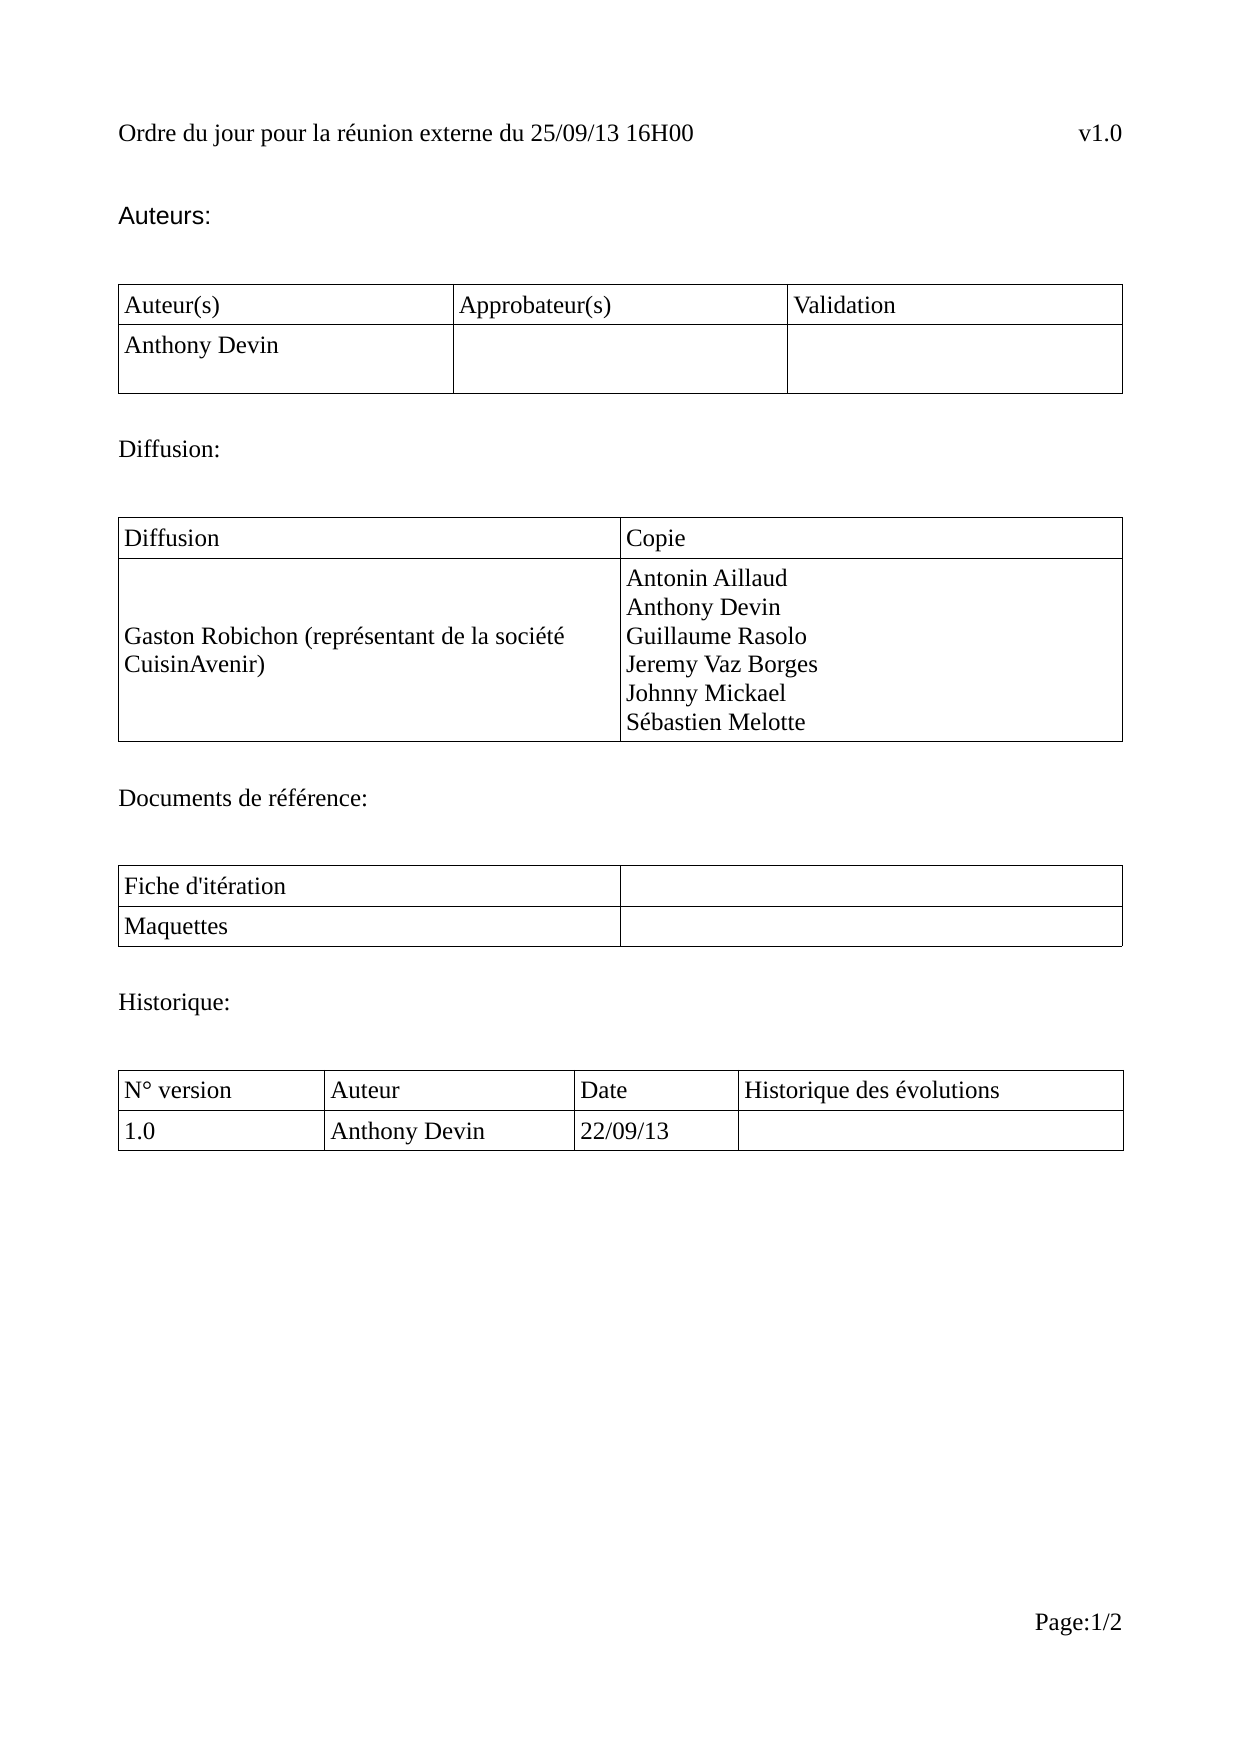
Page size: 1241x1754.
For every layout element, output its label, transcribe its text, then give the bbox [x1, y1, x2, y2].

text Diffusion: [118, 434, 1122, 463]
table_cell Anthony Devin [119, 325, 453, 393]
table_cell Gaston Robichon (représentant de la société CuisinAvenir) [119, 559, 620, 741]
table_cell [454, 325, 787, 393]
table_header Diffusion [119, 518, 620, 557]
table_cell [739, 1111, 1123, 1150]
table_cell Antonin Aillaud Anthony Devin Guillaume Rasolo Jeremy Vaz Borges Johnny Mickael Sébastien Melotte [621, 559, 1122, 741]
table_header Auteur(s) [119, 285, 453, 324]
table_header Copie [621, 518, 1122, 557]
table_header Approbateur(s) [454, 285, 787, 324]
table_header Auteur [325, 1071, 574, 1110]
subtitle Auteurs: [118, 201, 1122, 230]
table_header [621, 866, 1122, 906]
table_header Historique des évolutions [739, 1071, 1123, 1110]
table_cell Anthony Devin [325, 1111, 574, 1150]
table_cell 1.0 [119, 1111, 324, 1150]
table_header Fiche d'itération [119, 866, 620, 906]
table_header Date [575, 1071, 738, 1110]
text Documents de référence: [118, 783, 1122, 812]
table_header Validation [788, 285, 1122, 324]
table_header N° version [119, 1071, 324, 1110]
table_cell Maquettes [119, 907, 620, 946]
text Historique: [118, 987, 1122, 1016]
table_cell 22/09/13 [575, 1111, 738, 1150]
table_cell [788, 325, 1122, 393]
table_cell [621, 907, 1122, 946]
